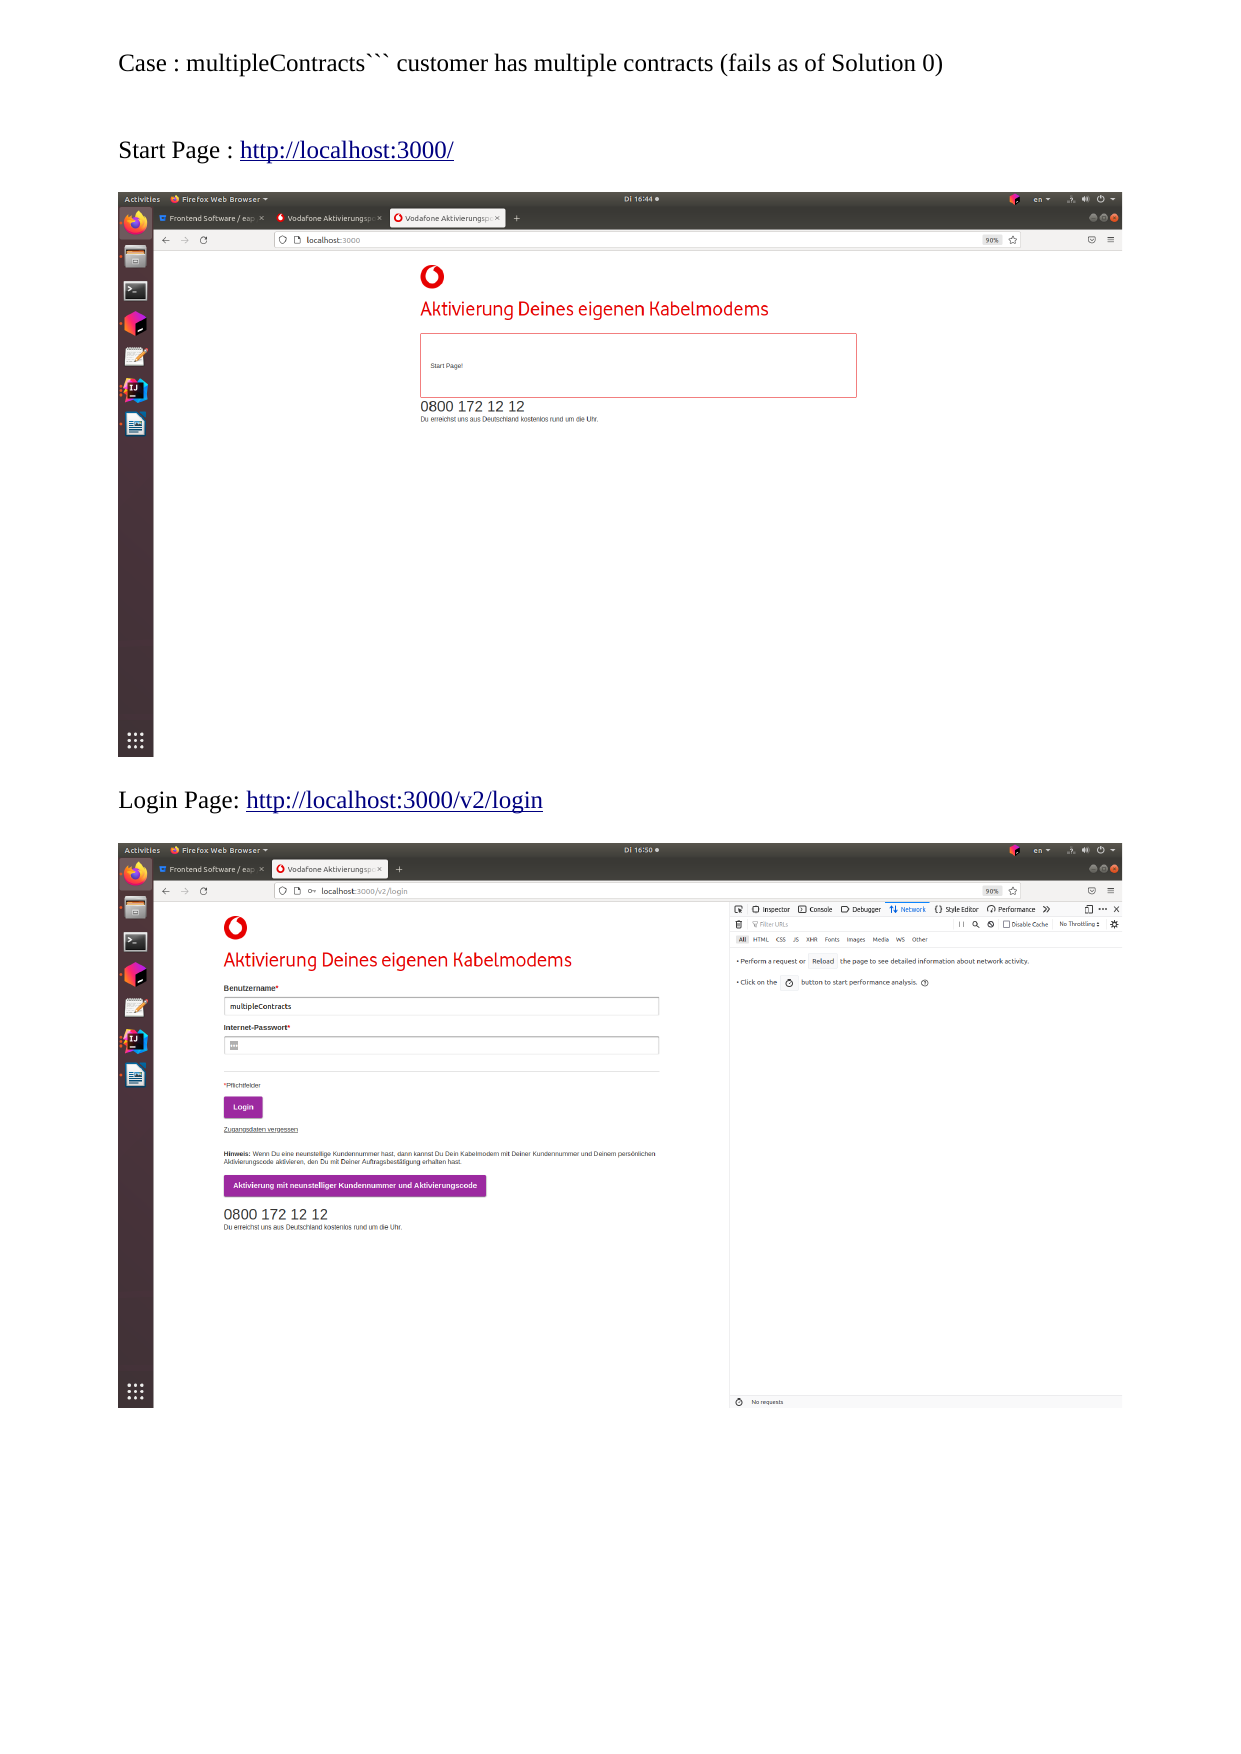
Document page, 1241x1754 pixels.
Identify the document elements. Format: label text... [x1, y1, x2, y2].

picture [118, 843, 1123, 1408]
text Login Page: http://localhost:3000/v2/login [118, 786, 1122, 814]
text Case : multipleContracts``` customer has multiple contracts (fails as of Solution 0) [118, 48, 1122, 77]
text Start Page : http://localhost:3000/ [118, 135, 1122, 163]
picture [118, 192, 1123, 757]
